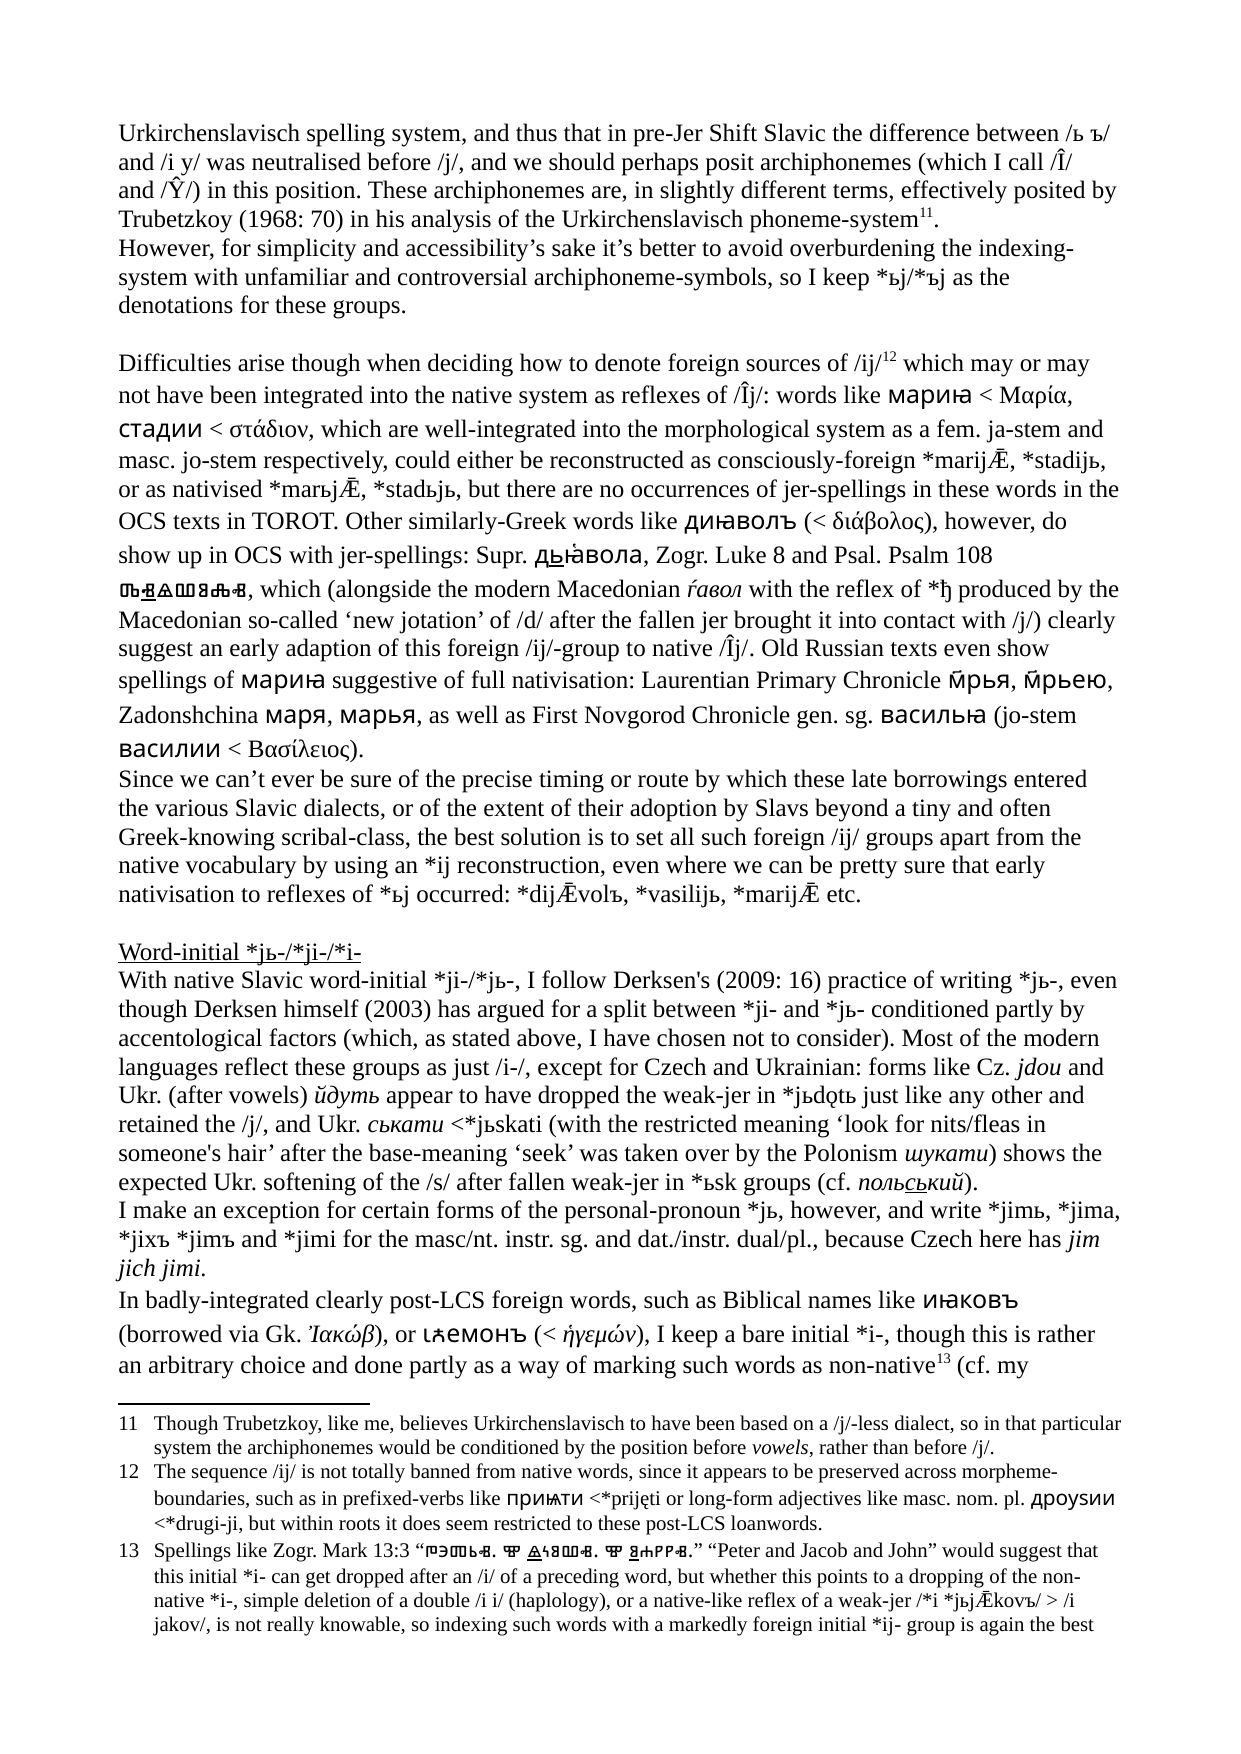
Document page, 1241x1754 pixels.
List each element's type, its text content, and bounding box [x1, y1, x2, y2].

text Though Trubetzkoy, like me, believes Urkirchenslavisch to have been based on a /j/-less dialect, so in that particular system the archiphonemes would be conditioned by the position before vowels, rather than before /j/. [118, 1411, 1122, 1459]
text Word-initial *jь‑/*ji‑/*i‑ [118, 937, 1122, 966]
text Difficulties arise though when deciding how to denote foreign sources of /ij/ which may or may not have been integrated into the native system as reflexes of /Îj/: words like мариꙗ < Μαρία, стадии < στάδιον, which are well-integrated into the morphological system as a fem. ja-stem and masc. jo-stem respectively, could either be reconstructed as consciously-foreign *marijǢ, *stadijь, or as nativised *marьjǢ, *stadьjь, but there are no occurrences of jer-spellings in these words in the OCS texts in TOROT. Other similarly-Greek words like диꙗволъ (< διάβολος), however, do show up in OCS with jer-spellings: Supr. дьꙗ҅вола, Zogr. Luke 8 and Psal. Psalm 108 ⰴⱐⱑⰲⱁⰾⱏ, which (alongside the modern Macedonian ѓавол with the reflex of *ђ produced by the Macedonian so-called ‘new jotation’ of /d/ after the fallen jer brought it into contact with /j/) clearly suggest an early adaption of this foreign /ij/-group to native /Îj/. Old Russian texts even show spellings of мариꙗ suggestive of full nativisation: Laurentian Primary Chronicle м҃рья, м҃рьею, Zadonshchina маря, марья, as well as First Novgorod Chronicle gen. sg. васильꙗ (jo-stem василии < Βασίλειος). [118, 319, 1122, 764]
text In badly-integrated clearly post-LCS foreign words, such as Biblical names like иꙗковъ (borrowed via Gk. Ἰακώβ), or ꙇꙉемонъ (< ἡγεμών), I keep a bare initial *i‑, though this is rather an arbitrary choice and done partly as a way of marking such words as non-native (cf. my treatment of foreign initial *e‑ below). An exception is made for исоусъ < Gk. Ἰησοῦς, which I have as *jisusъ, because of the greater likelihood that Slavs will have heard of Jesus even before the first biblical translations, and because spellings like Zogr. ⰽⱏⰹ ⰻ҃ⱄⱛ suggest that it causes the same /Ŷ/ archiphoneme reflex of *ъ before *j as you get in e.g. native Mar. ⰲⱏⰹ ⰻⱄⱅⰻⱀⱘ < *vъ ‿ jьstinǫ (see above). [118, 1282, 1122, 1379]
text With native Slavic word-initial *ji-/*jь-, I follow Derksen's (2009: 16) practice of writing *jь-, even though Derksen himself (2003) has argued for a split between *ji- and *jь- conditioned partly by accentological factors (which, as stated above, I have chosen not to consider). Most of the modern languages reflect these groups as just /i-/, except for Czech and Ukrainian: forms like Cz. jdou and Ukr. (after vowels) йдyть appear to have dropped the weak-jer in *jьdǫtь just like any other and retained the /j/, and Ukr. ськати <*jьskati (with the restricted meaning ‘look for nits/fleas in someone's hair’ after the base-meaning ‘seek’ was taken over by the Polonism шукати) shows the expected Ukr. softening of the /s/ after fallen weak-jer in *ьsk groups (cf. польський). [118, 966, 1122, 1196]
text However, for simplicity and accessibility’s sake it’s better to avoid overburdening the indexing-system with unfamiliar and controversial archiphoneme-symbols, so I keep *ьj/*ъj as the denotations for these groups. [118, 233, 1122, 319]
text I make an exception for certain forms of the personal-pronoun *jь, however, and write *jimь, *jima, *jixъ *jimъ and *jimi for the masc/nt. instr. sg. and dat./instr. dual/pl., because Czech here has jim jich jimi. [118, 1196, 1122, 1282]
text Urkirchenslavisch spelling system, and thus that in pre-Jer Shift Slavic the difference between /ь ъ/ and /i y/ was neutralised before /j/, and we should perhaps posit archiphonemes (which I call /Î/ and /Ŷ/) in this position. These archiphonemes are, in slightly different terms, effectively posited by Trubetzkoy (1968: 70) in his analysis of the Urkirchenslavisch phoneme-system. [118, 118, 1122, 233]
text The sequence /ij/ is not totally banned from native words, since it appears to be preserved across morpheme-boundaries, such as in prefixed-verbs like приѩти <*prijęti or long-form adjectives like masc. nom. pl. дроуѕии <*drugi-ji, but within roots it does seem restricted to these post-LCS loanwords. [118, 1459, 1122, 1535]
text Spellings like Zogr. Mark 13:3 “ⱂⰵⱅⱃⱏ. ⰺ ⱑⰽⱁⰲⱏ. ⰺ ⱁⰰⱀⱀⱏ.” “Peter and Jacob and John” would suggest that this initial *i‑ can get dropped after an /i/ of a preceding word, but whether this points to a dropping of the non-native *i‑, simple deletion of a double /i i/ (haplology), or a native-like reflex of a weak-jer /*i *jьjǢkovъ/ > /i jakov/, is not really knowable, so indexing such words with a markedly foreign initial *ij‑ group is again the best [118, 1535, 1122, 1636]
text Since we can’t ever be sure of the precise timing or route by which these late borrowings entered the various Slavic dialects, or of the extent of their adoption by Slavs beyond a tiny and often Greek-knowing scribal-class, the best solution is to set all such foreign /ij/ groups apart from the native vocabulary by using an *ij reconstruction, even where we can be pretty sure that early nativisation to reflexes of *ьj occurred: *dijǢvolъ, *vasilijь, *marijǢ etc. [118, 764, 1122, 908]
